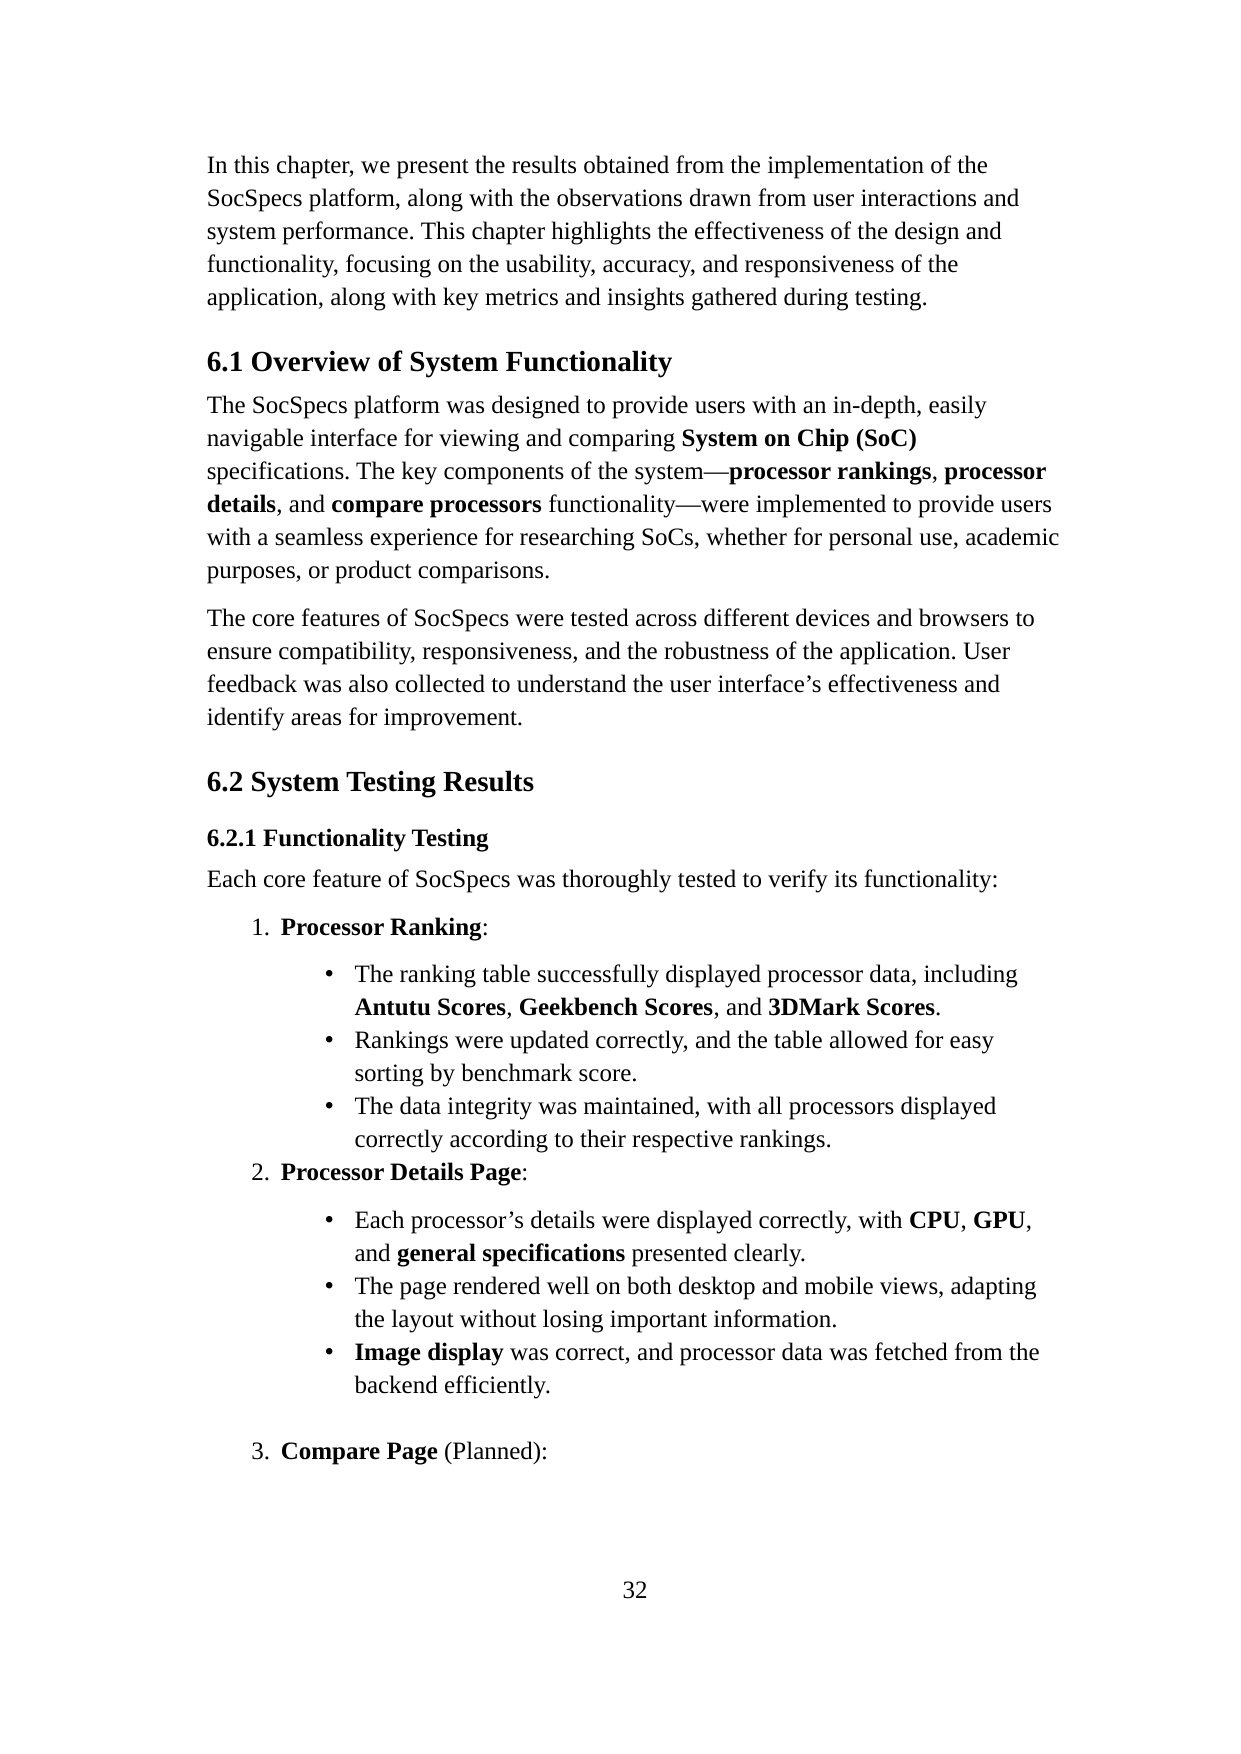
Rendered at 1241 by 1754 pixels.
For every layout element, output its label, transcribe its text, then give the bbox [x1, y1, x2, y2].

list Processor Ranking: [251, 912, 1063, 940]
list The ranking table successfully displayed processor data, including Antutu Scores, Geekbench Scores, and 3DMark Scores. [325, 959, 1063, 1021]
list Processor Details Page: [251, 1157, 1063, 1186]
list Compare Page (Planned): [251, 1436, 1063, 1465]
subtitle 6.2.1 Functionality Testing [207, 823, 1063, 852]
subtitle 6.2 System Testing Results [207, 764, 1063, 798]
text Each core feature of SocSpecs was thoroughly tested to verify its functionality: [207, 864, 1063, 893]
text The core features of SocSpecs were tested across different devices and browsers to ensure compatibility, responsiveness, and the robustness of the application. User feedback was also collected to understand the user interface’s effectiveness and identify areas for improvement. [207, 603, 1063, 731]
list Rankings were updated correctly, and the table allowed for easy sorting by benchmark score. [325, 1025, 1063, 1087]
list Image display was correct, and processor data was fetched from the backend efficiently. [325, 1337, 1063, 1399]
list The data integrity was maintained, with all processors displayed correctly according to their respective rankings. [325, 1091, 1063, 1153]
list Each processor’s details were displayed correctly, with CPU, GPU, and general specifications presented clearly. [325, 1205, 1063, 1267]
text The SocSpecs platform was designed to provide users with an in-depth, easily navigable interface for viewing and comparing System on Chip (SoC) specifications. The key components of the system—processor rankings, processor details, and compare processors functionality—were implemented to provide users with a seamless experience for researching SoCs, whether for personal use, academic purposes, or product comparisons. [207, 390, 1063, 584]
list The page rendered well on both desktop and mobile views, adapting the layout without losing important information. [325, 1271, 1063, 1333]
subtitle 6.1 Overview of System Functionality [207, 344, 1063, 378]
text In this chapter, we present the results obtained from the implementation of the SocSpecs platform, along with the observations drawn from user interactions and system performance. This chapter highlights the effectiveness of the design and functionality, focusing on the usability, accuracy, and responsiveness of the application, along with key metrics and insights gathered during testing. [207, 150, 1063, 311]
